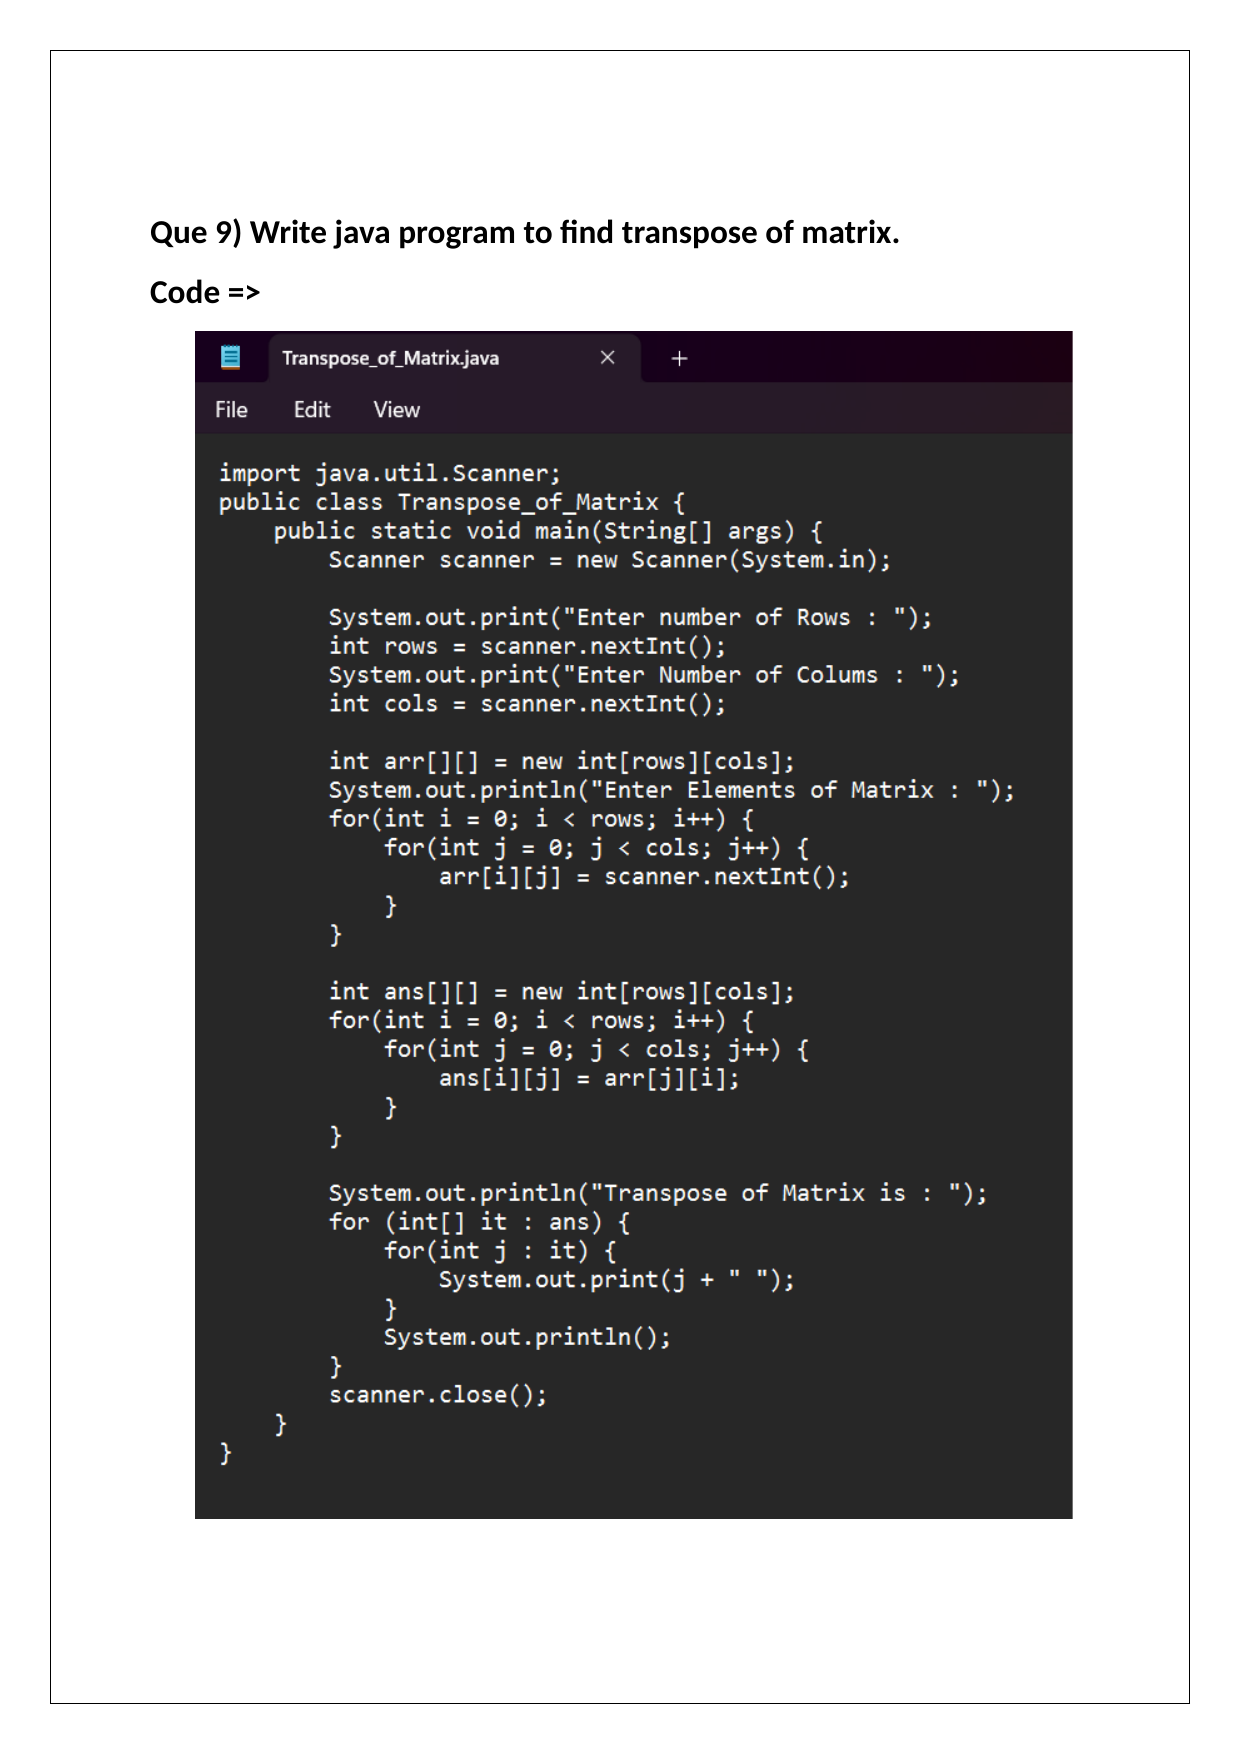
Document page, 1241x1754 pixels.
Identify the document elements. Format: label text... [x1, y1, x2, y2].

text Code => [150, 271, 1090, 312]
picture [195, 331, 1073, 1519]
text Que 9) Write java program to find transpose of matrix. [150, 211, 1090, 251]
